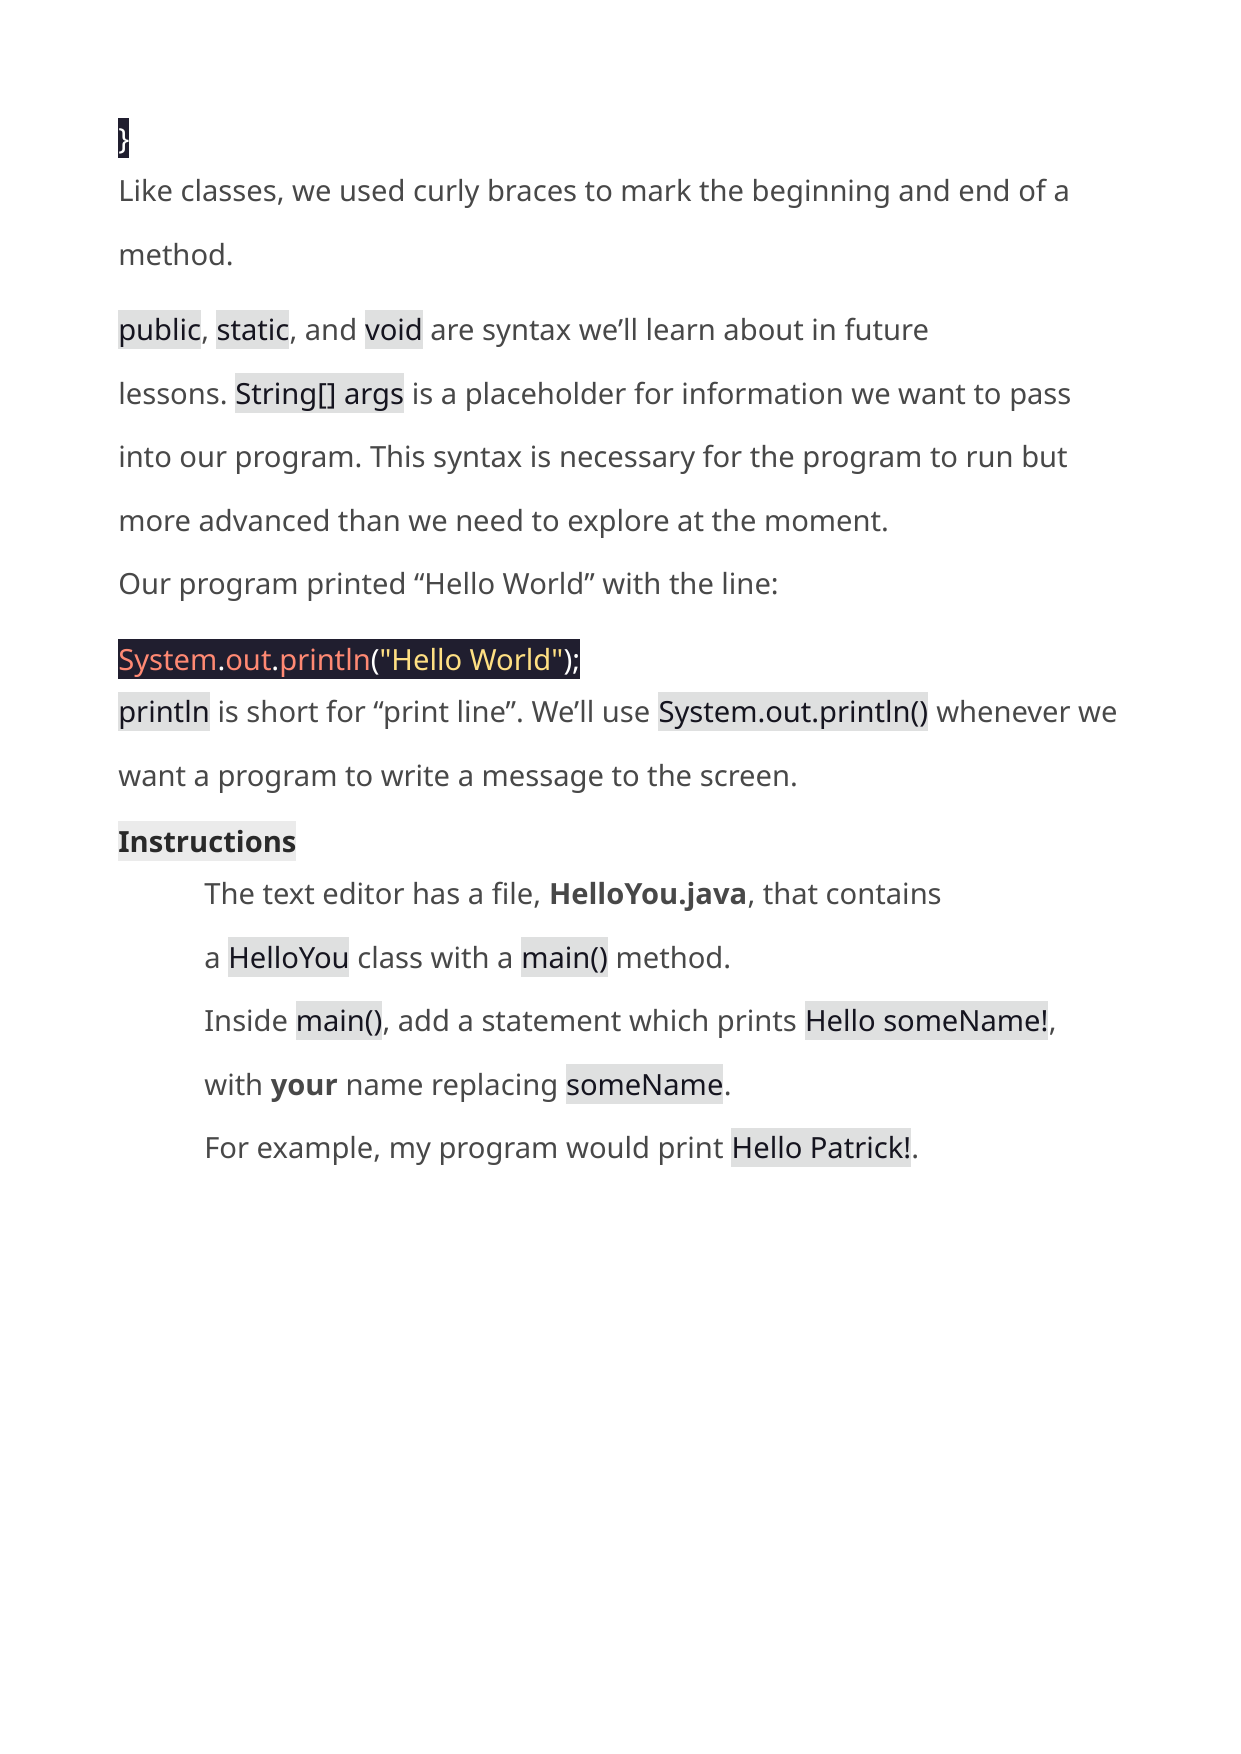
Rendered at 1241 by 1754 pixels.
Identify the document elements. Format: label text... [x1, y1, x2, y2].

text The text editor has a file, HelloYou.java, that contains a HelloYou class with a main() method. [204, 874, 1122, 977]
text Like classes, we used curly braces to mark the beginning and end of a method. [118, 170, 1122, 273]
text public, static, and void are syntax we’ll learn about in future lessons. String[] args is a placeholder for information we want to pass into our program. This syntax is necessary for the program to run but more advanced than we need to explore at the moment. [118, 310, 1122, 540]
text Instructions [118, 820, 1122, 861]
text Our program printed “Hello World” with the line: [118, 563, 1122, 603]
text } [118, 118, 1122, 158]
text Inside main(), add a statement which prints Hello someName!, with your name replacing someName. [204, 1001, 1122, 1104]
text For example, my program would print Hello Patrick!. [204, 1127, 1122, 1167]
text println is short for “print line”. We’ll use System.out.println() whenever we want a program to write a message to the screen. [118, 692, 1122, 795]
text System.out.println("Hello World"); [118, 639, 1122, 679]
